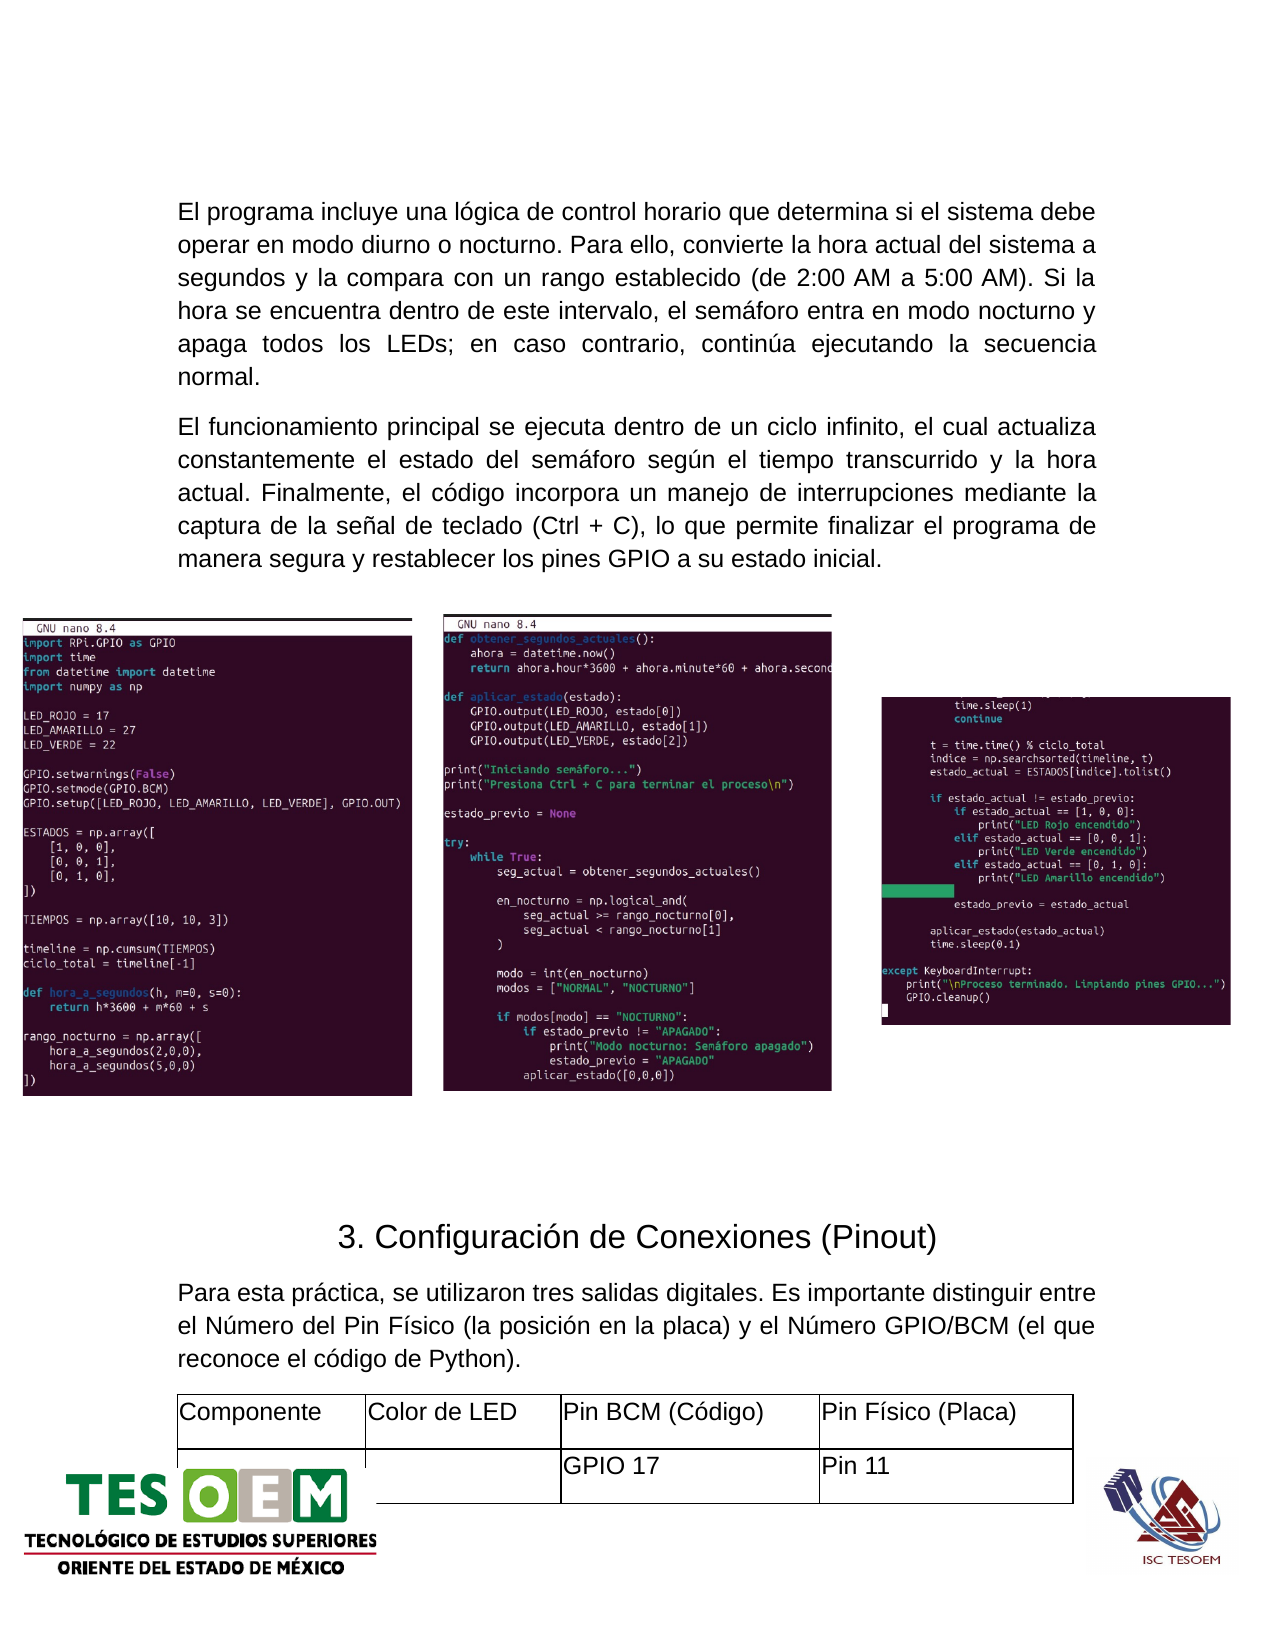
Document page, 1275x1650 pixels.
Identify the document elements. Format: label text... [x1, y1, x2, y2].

table_cell GPIO 17 [562, 1450, 819, 1502]
text El programa incluye una lógica de control horario que determina si el sistema debe operar en modo diurno o nocturno. Para ello, convierte la hora actual del sistema a segundos y la compara con un rango establecido (de 2:00 AM a 5:00 AM). Si la hora se encuentra dentro de este intervalo, el semáforo entra en modo nocturno y apaga todos los LEDs; en caso contrario, continúa ejecutando la secuencia normal. [177, 197, 1098, 391]
text Para esta práctica, se utilizaron tres salidas digitales. Es importante distinguir entre el Número del Pin Físico (la posición en la placa) y el Número GPIO/BCM (el que reconoce el código de Python). [177, 1278, 1098, 1373]
text 3. Configuración de Conexiones (Pinout) [177, 1217, 1098, 1256]
table_header Pin Físico (Placa) [820, 1395, 1072, 1448]
table_cell [178, 1450, 365, 1468]
table_cell [366, 1450, 560, 1502]
table_header Pin BCM (Código) [562, 1395, 819, 1448]
table_header Color de LED [366, 1395, 560, 1448]
table_header Componente [178, 1395, 365, 1448]
text El funcionamiento principal se ejecuta dentro de un ciclo infinito, el cual actualiza constantemente el estado del semáforo según el tiempo transcurrido y la hora actual. Finalmente, el código incorpora un manejo de interrupciones mediante la captura de la señal de teclado (Ctrl + C), lo que permite finalizar el programa de manera segura y restablecer los pines GPIO a su estado inicial. [177, 412, 1098, 573]
table_cell Pin 11 [820, 1450, 1072, 1502]
